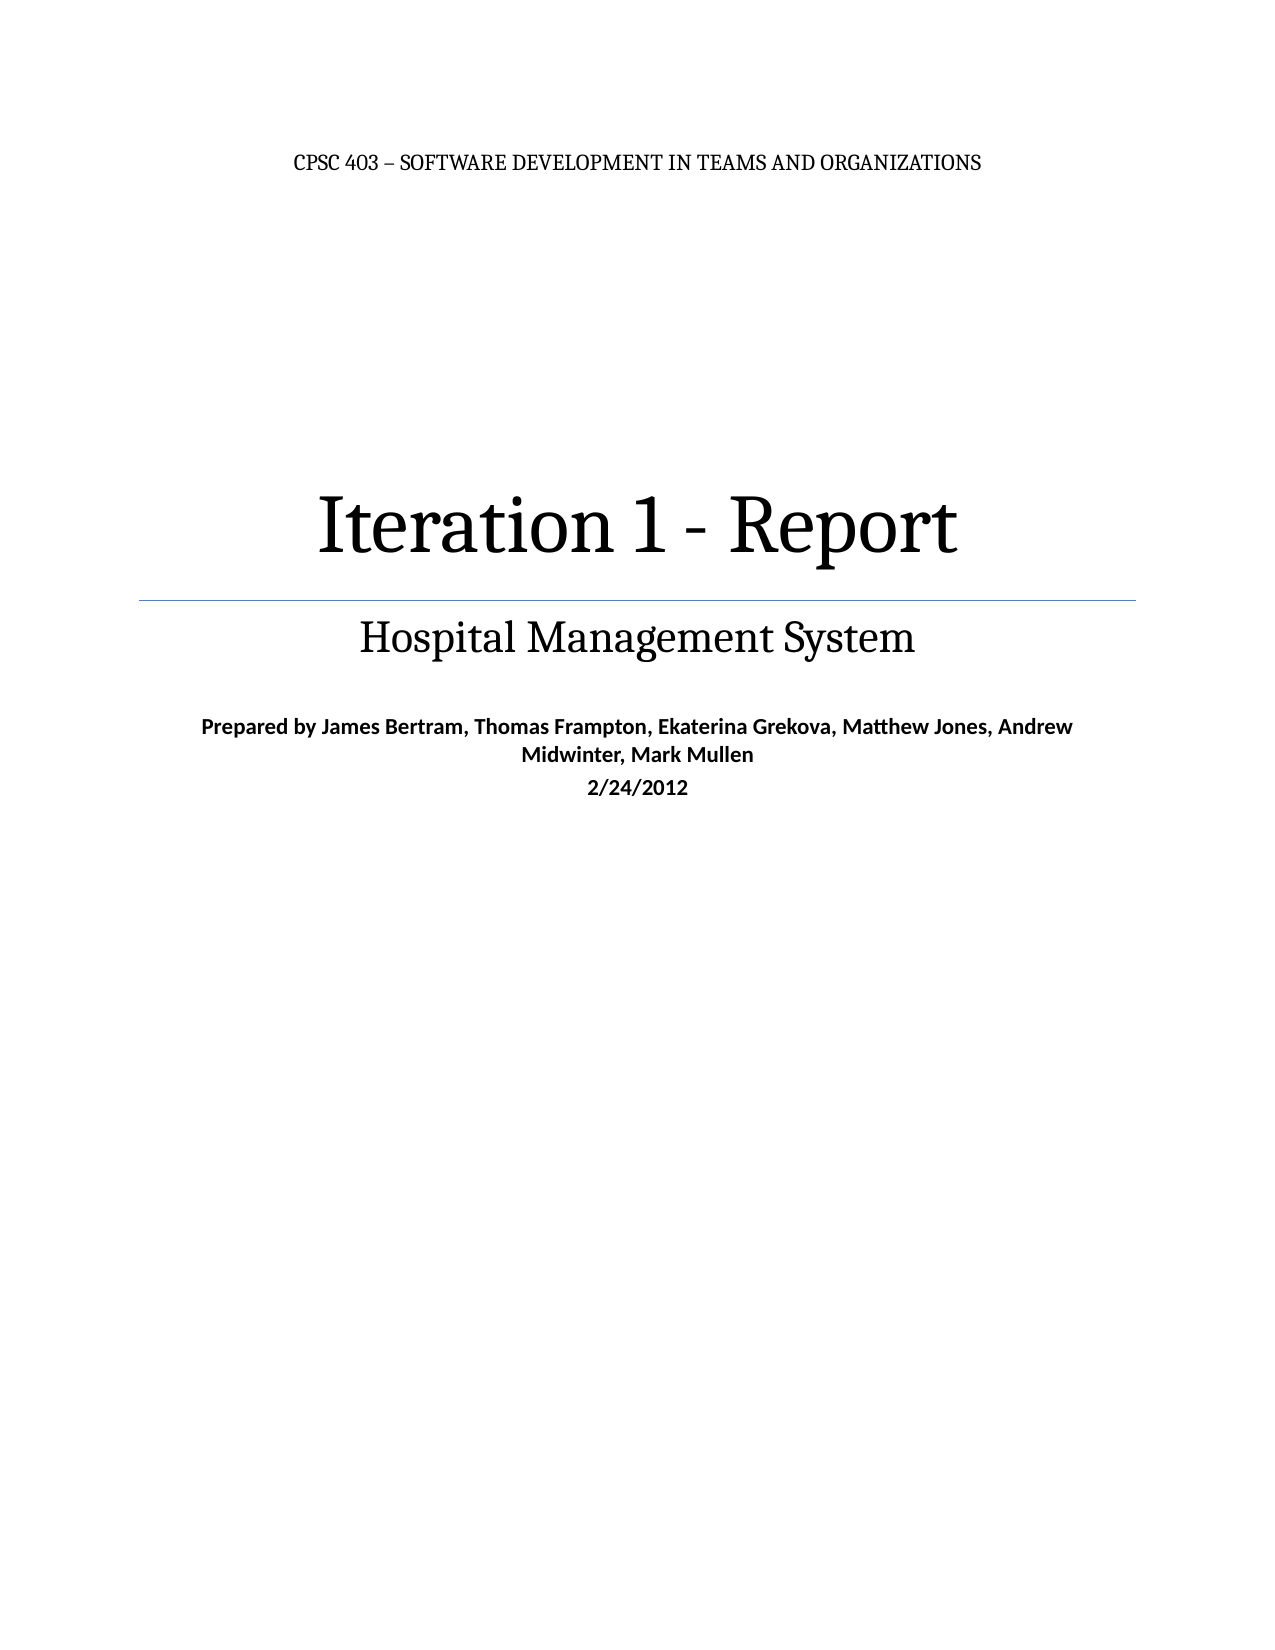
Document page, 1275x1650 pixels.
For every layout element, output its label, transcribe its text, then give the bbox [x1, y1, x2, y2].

table_cell Hospital Management System [139, 601, 1136, 675]
table_header CPSC 403 – Software Development in Teams and organizations [139, 150, 1136, 450]
table_cell Prepared by James Bertram, Thomas Frampton, Ekaterina Grekova, Matthew Jones, Andrew Midwinter, Mark Mullen [139, 713, 1136, 768]
table_cell Iteration 1 - Report [139, 450, 1136, 600]
table_cell [139, 675, 1136, 712]
table_cell 2/24/2012 [139, 769, 1136, 806]
